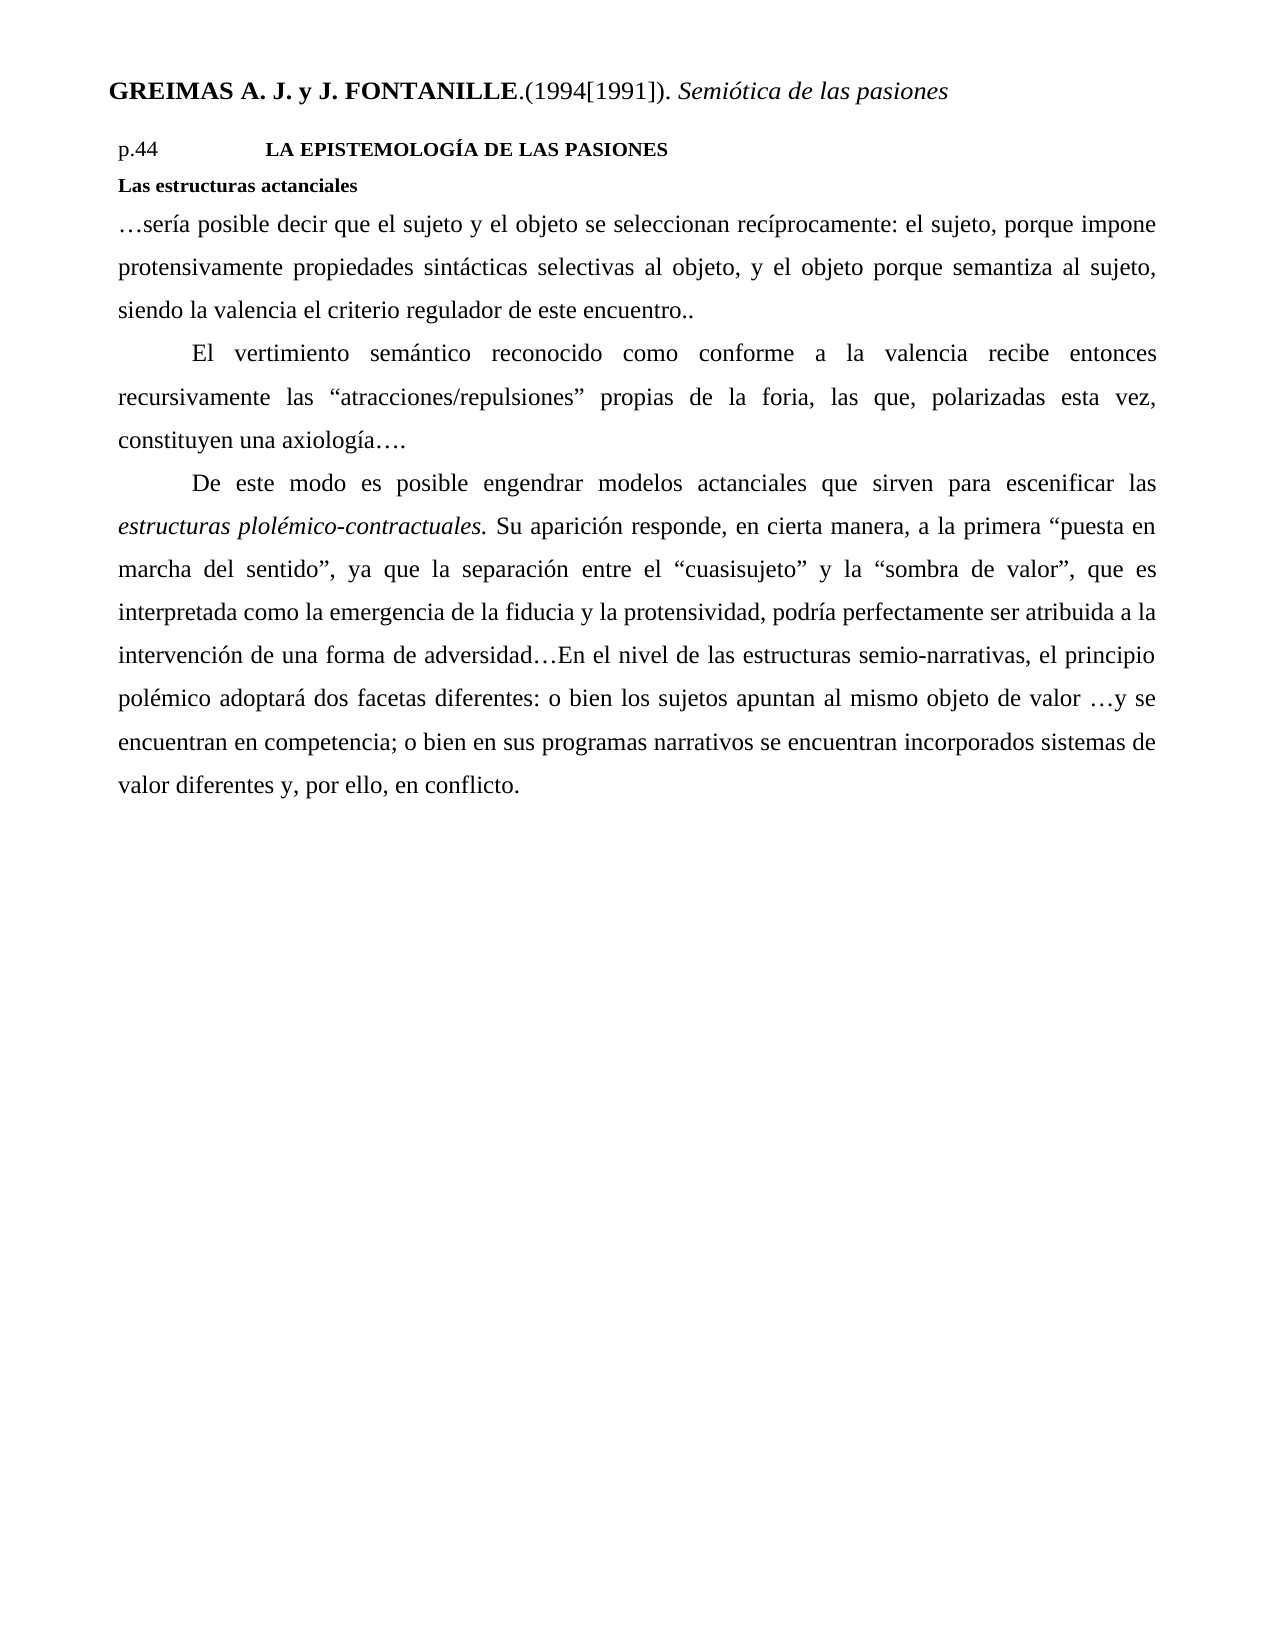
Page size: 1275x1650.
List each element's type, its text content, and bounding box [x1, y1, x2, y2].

text De este modo es posible engendrar modelos actanciales que sirven para escenificar las estructuras plolémico-contractuales. Su aparición responde, en cierta manera, a la primera “puesta en marcha del sentido”, ya que la separación entre el “cuasisujeto” y la “sombra de valor”, que es interpretada como la emergencia de la fiducia y la protensividad, podría perfectamente ser atribuida a la intervención de una forma de adversidad…En el nivel de las estructuras semio-narrativas, el principio polémico adoptará dos facetas diferentes: o bien los sujetos apuntan al mismo objeto de valor …y se encuentran en competencia; o bien en sus programas narrativos se encuentran incorporados sistemas de valor diferentes y, por ello, en conflicto. [118, 468, 1157, 798]
text p.44 LA EPISTEMOLOGÍA DE LAS PASIONES Las estructuras actanciales [118, 136, 669, 197]
text El vertimiento semántico reconocido como conforme a la valencia recibe entonces recursivamente las “atracciones/repulsiones” propias de la foria, las que, polarizadas esta vez, constituyen una axiología…. [118, 338, 1157, 453]
text …sería posible decir que el sujeto y el objeto se seleccionan recíprocamente: el sujeto, porque impone protensivamente propiedades sintácticas selectivas al objeto, y el objeto porque semantiza al sujeto, siendo la valencia el criterio regulador de este encuentro.. [118, 209, 1157, 324]
text GREIMAS A. J. y J. FONTANILLE.(1994[1991]). Semiótica de las pasiones [108, 76, 1169, 105]
